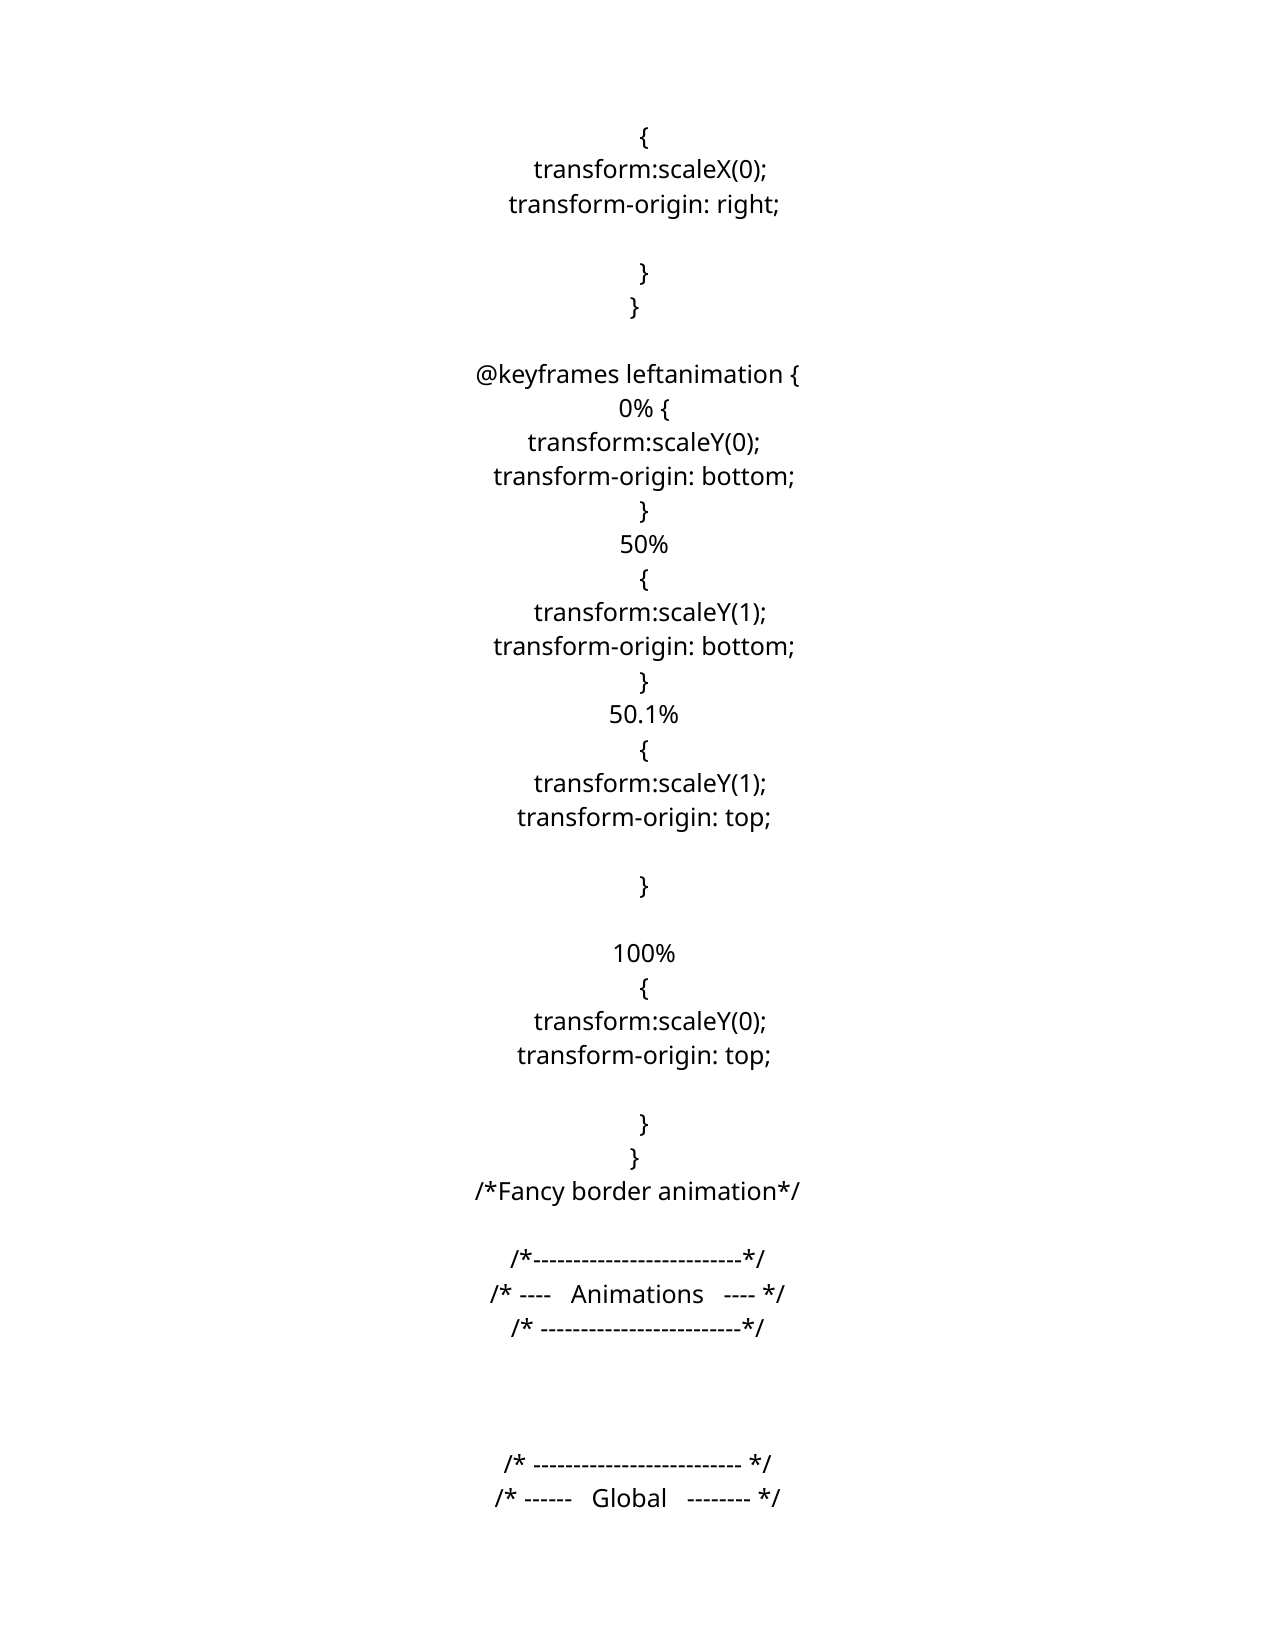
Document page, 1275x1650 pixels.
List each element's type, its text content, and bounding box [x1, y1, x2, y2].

text /* -------------------------*/ [118, 1310, 1157, 1344]
text { [118, 731, 1157, 765]
text 50% [118, 527, 1157, 561]
text } [118, 1106, 1157, 1140]
text 50.1% [118, 697, 1157, 731]
text } [118, 493, 1157, 527]
text transform-origin: right; [118, 186, 1157, 220]
text transform:scaleY(1); [118, 765, 1157, 799]
text } [118, 254, 1157, 288]
text } [118, 867, 1157, 902]
text transform-origin: bottom; [118, 629, 1157, 663]
text /* ------ Global -------- */ [118, 1481, 1157, 1515]
text } [118, 1140, 1157, 1174]
text 0% { [118, 391, 1157, 425]
text transform:scaleY(0); [118, 1004, 1157, 1038]
text { [118, 118, 1157, 152]
text transform-origin: top; [118, 799, 1157, 833]
text } [118, 663, 1157, 697]
text transform:scaleX(0); [118, 152, 1157, 186]
text transform-origin: bottom; [118, 459, 1157, 493]
text 100% [118, 936, 1157, 970]
text transform-origin: top; [118, 1038, 1157, 1072]
text transform:scaleY(0); [118, 425, 1157, 459]
text @keyframes leftanimation { [118, 357, 1157, 391]
text /*Fancy border animation*/ [118, 1174, 1157, 1208]
text /*--------------------------*/ [118, 1242, 1157, 1276]
text { [118, 561, 1157, 595]
text { [118, 970, 1157, 1004]
text /* ---- Animations ---- */ [118, 1276, 1157, 1310]
text } [118, 288, 1157, 322]
text /* -------------------------- */ [118, 1447, 1157, 1481]
text transform:scaleY(1); [118, 595, 1157, 629]
